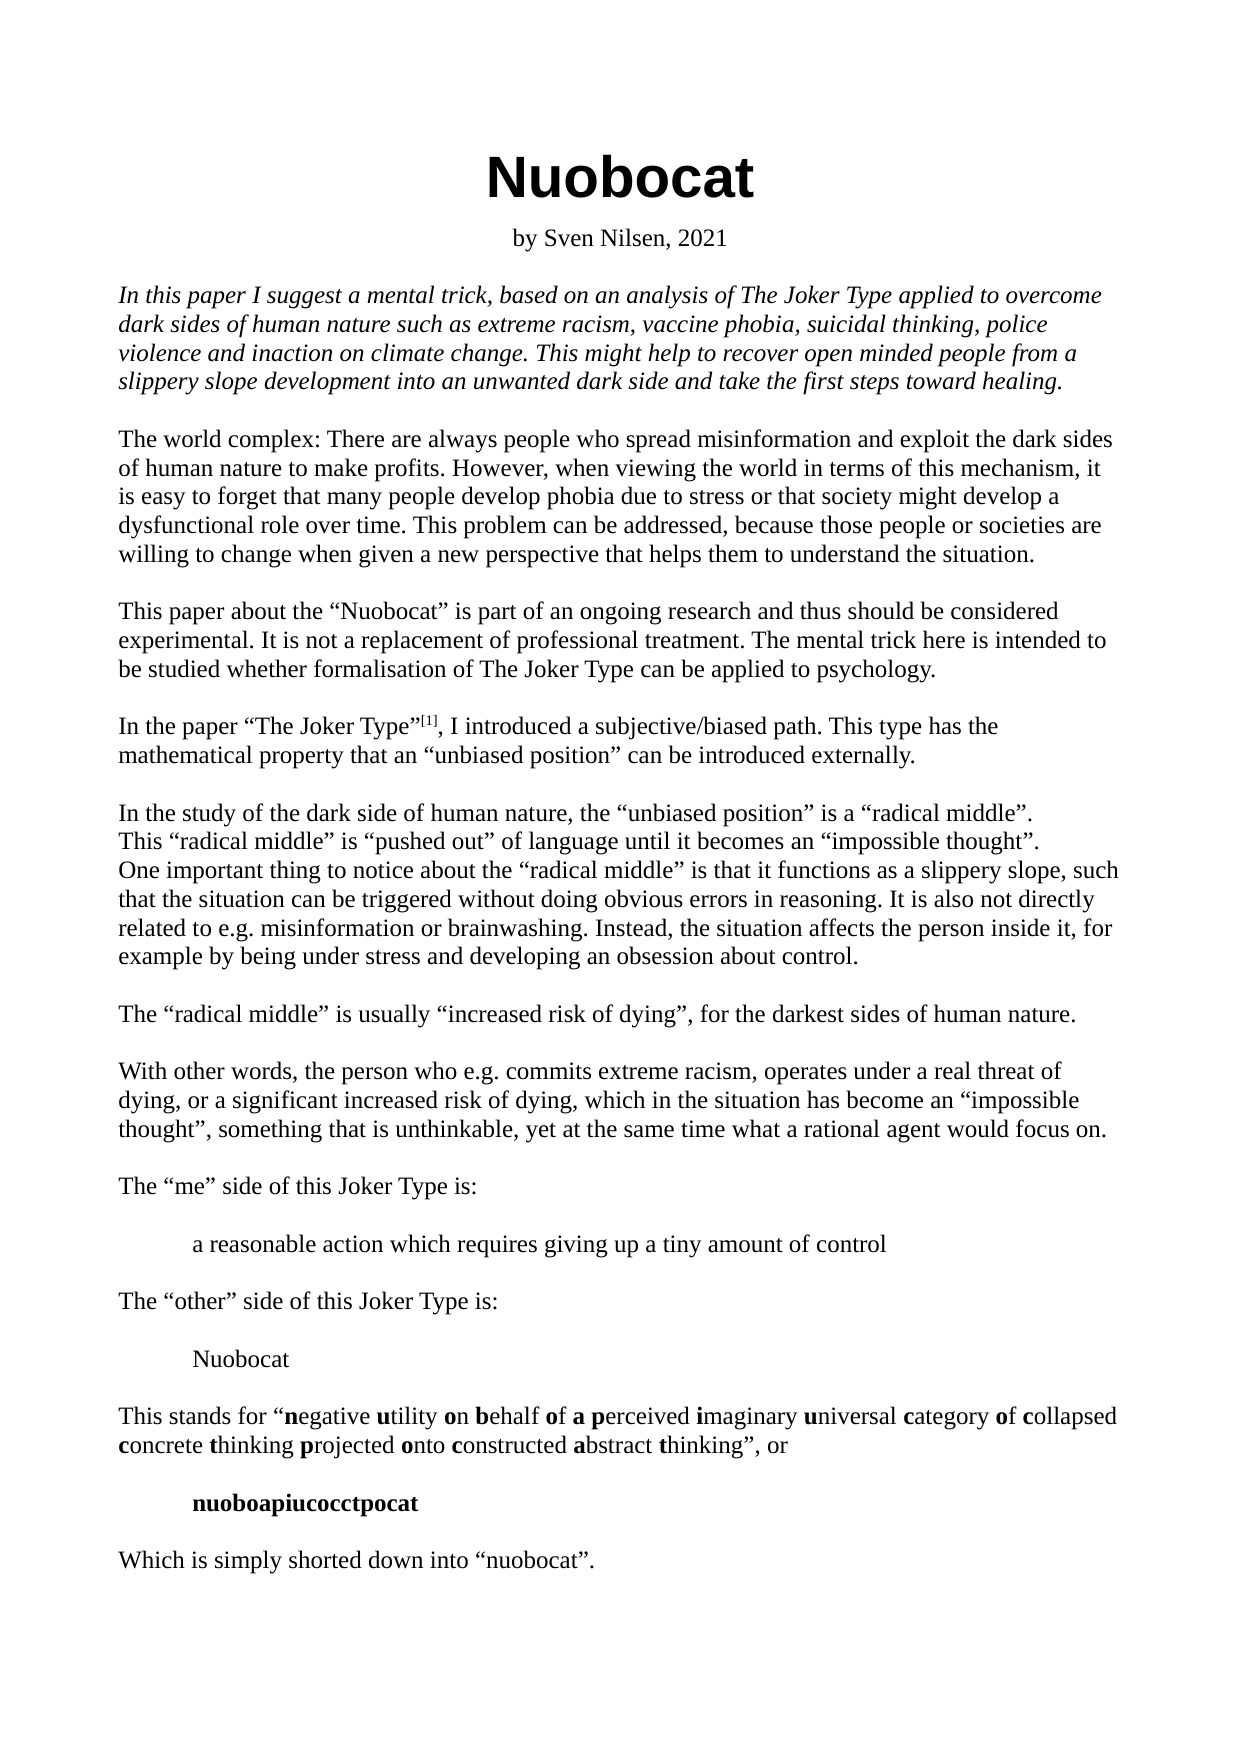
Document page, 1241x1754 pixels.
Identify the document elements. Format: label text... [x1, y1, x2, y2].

text The “me” side of this Joker Type is: [118, 1171, 1122, 1200]
text nuoboapiucocctpocat [118, 1488, 1122, 1516]
text This stands for “negative utility on behalf of a perceived imaginary universal category of collapsed concrete thinking projected onto constructed abstract thinking”, or [118, 1401, 1122, 1459]
text With other words, the person who e.g. commits extreme racism, operates under a real threat of dying, or a significant increased risk of dying, which in the situation has become an “impossible thought”, something that is unthinkable, yet at the same time what a rational agent would focus on. [118, 1056, 1122, 1143]
text The world complex: There are always people who spread misinformation and exploit the dark sides of human nature to make profits. However, when viewing the world in terms of this mechanism, it is easy to forget that many people develop phobia due to stress or that society might develop a dysfunctional role over time. This problem can be addressed, because those people or societies are willing to change when given a new perspective that helps them to understand the situation. [118, 424, 1122, 568]
text In the study of the dark side of human nature, the “unbiased position” is a “radical middle”. This “radical middle” is “pushed out” of language until it becomes an “impossible thought”. One important thing to notice about the “radical middle” is that it functions as a slippery slope, such that the situation can be triggered without doing obvious errors in reasoning. It is also not directly related to e.g. misinformation or brainwashing. Instead, the situation affects the person inside it, for example by being under stress and developing an obsession about control. [118, 798, 1122, 970]
text The “other” side of this Joker Type is: [118, 1286, 1122, 1315]
text a reasonable action which requires giving up a tiny amount of control [118, 1229, 1122, 1258]
text Nuobocat [118, 1344, 1122, 1373]
text by Sven Nilsen, 2021 [118, 223, 1122, 251]
text In this paper I suggest a mental trick, based on an analysis of The Joker Type applied to overcome dark sides of human nature such as extreme racism, vaccine phobia, suicidal thinking, police violence and inaction on climate change. This might help to recover open minded people from a slippery slope development into an unwanted dark side and take the first steps toward healing. [118, 280, 1122, 395]
text The “radical middle” is usually “increased risk of dying”, for the darkest sides of human nature. [118, 999, 1122, 1028]
title Nuobocat [118, 143, 1122, 210]
text In the paper “The Joker Type”[1], I introduced a subjective/biased path. This type has the mathematical property that an “unbiased position” can be introduced externally. [118, 711, 1122, 769]
text This paper about the “Nuobocat” is part of an ongoing research and thus should be considered experimental. It is not a replacement of professional treatment. The mental trick here is intended to be studied whether formalisation of The Joker Type can be applied to psychology. [118, 596, 1122, 683]
text Which is simply shorted down into “nuobocat”. [118, 1545, 1122, 1574]
